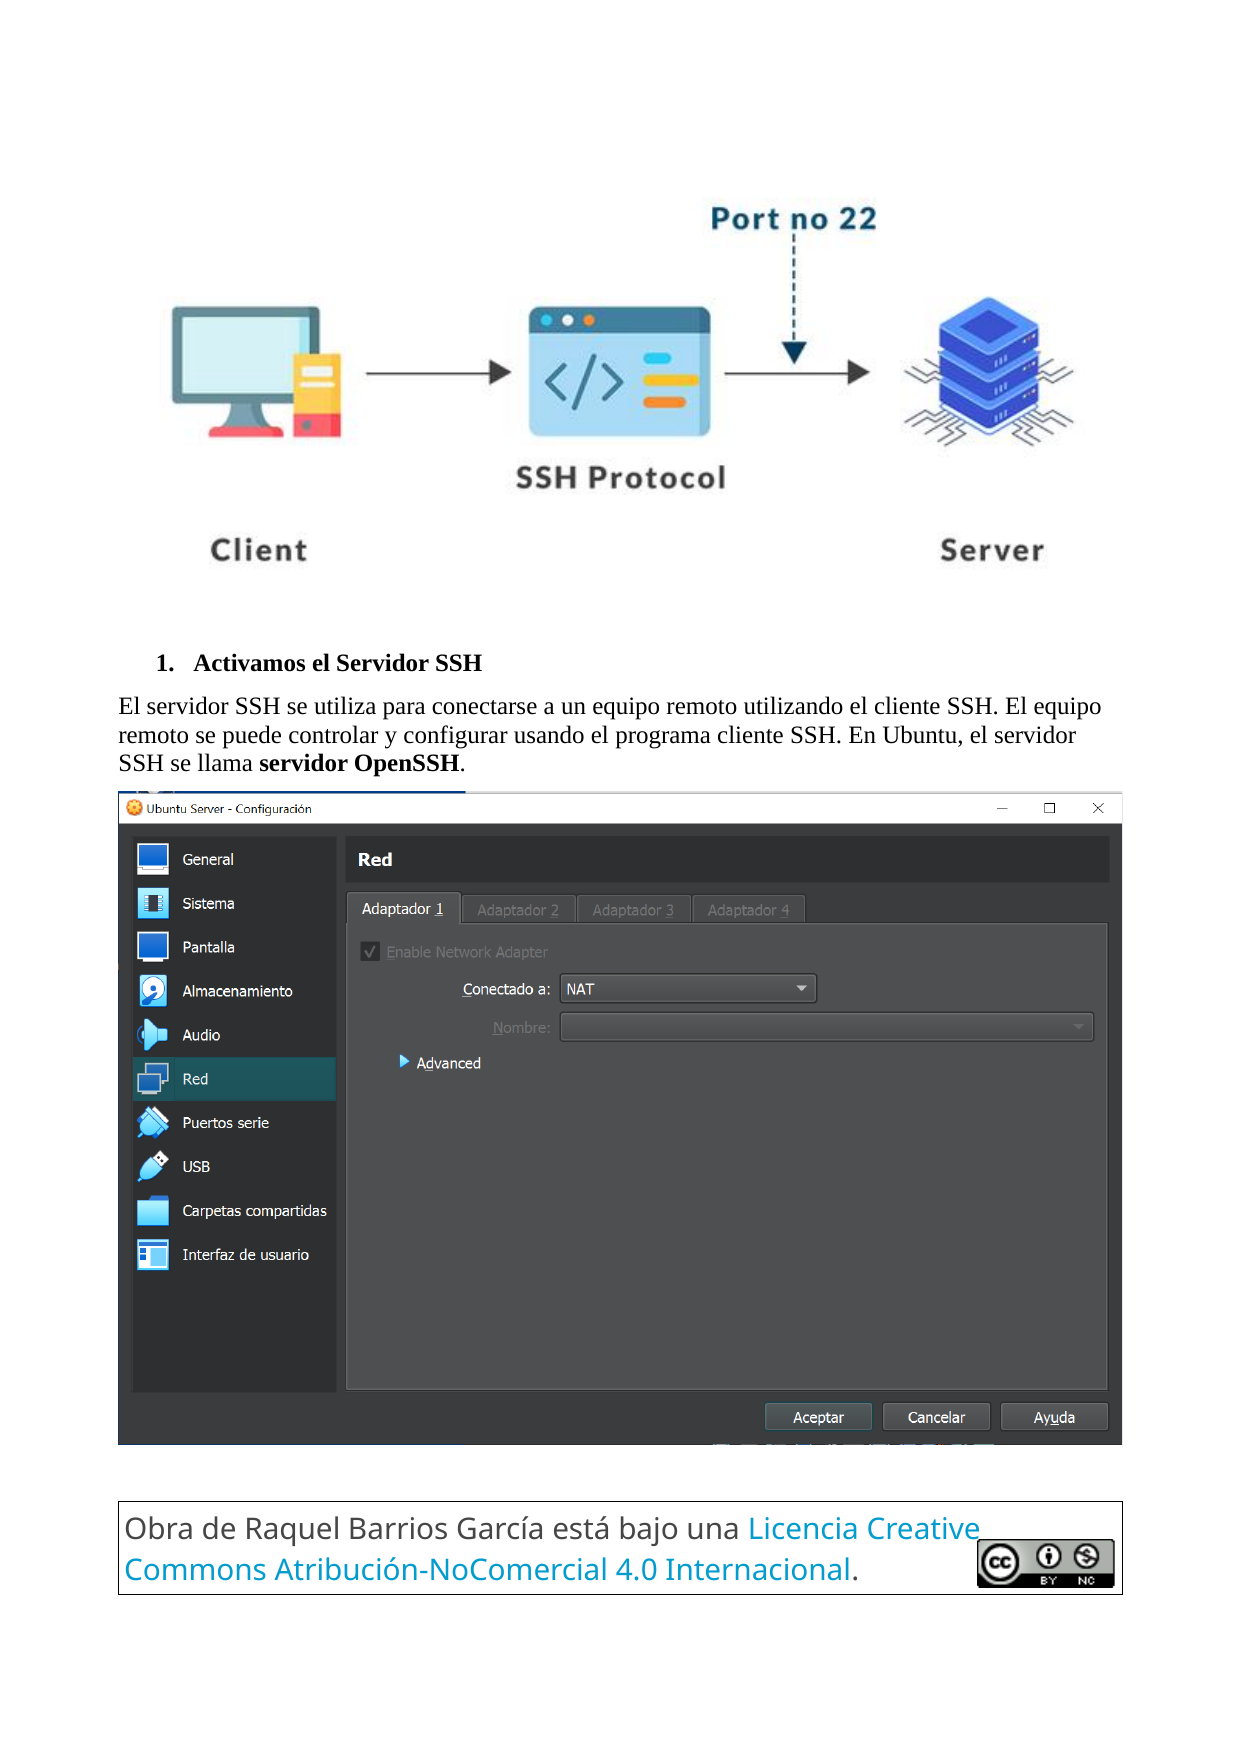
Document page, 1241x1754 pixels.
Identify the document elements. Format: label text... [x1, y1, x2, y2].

picture [111, 125, 1129, 634]
text El servidor SSH se utiliza para conectarse a un equipo remoto utilizando el cliente SSH. El equipo remoto se puede controlar y configurar usando el programa cliente SSH. En Ubuntu, el servidor SSH se llama servidor OpenSSH. [118, 691, 1122, 777]
picture [118, 791, 1123, 1445]
picture [977, 1539, 1115, 1588]
list Activamos el Servidor SSH [156, 648, 1122, 677]
